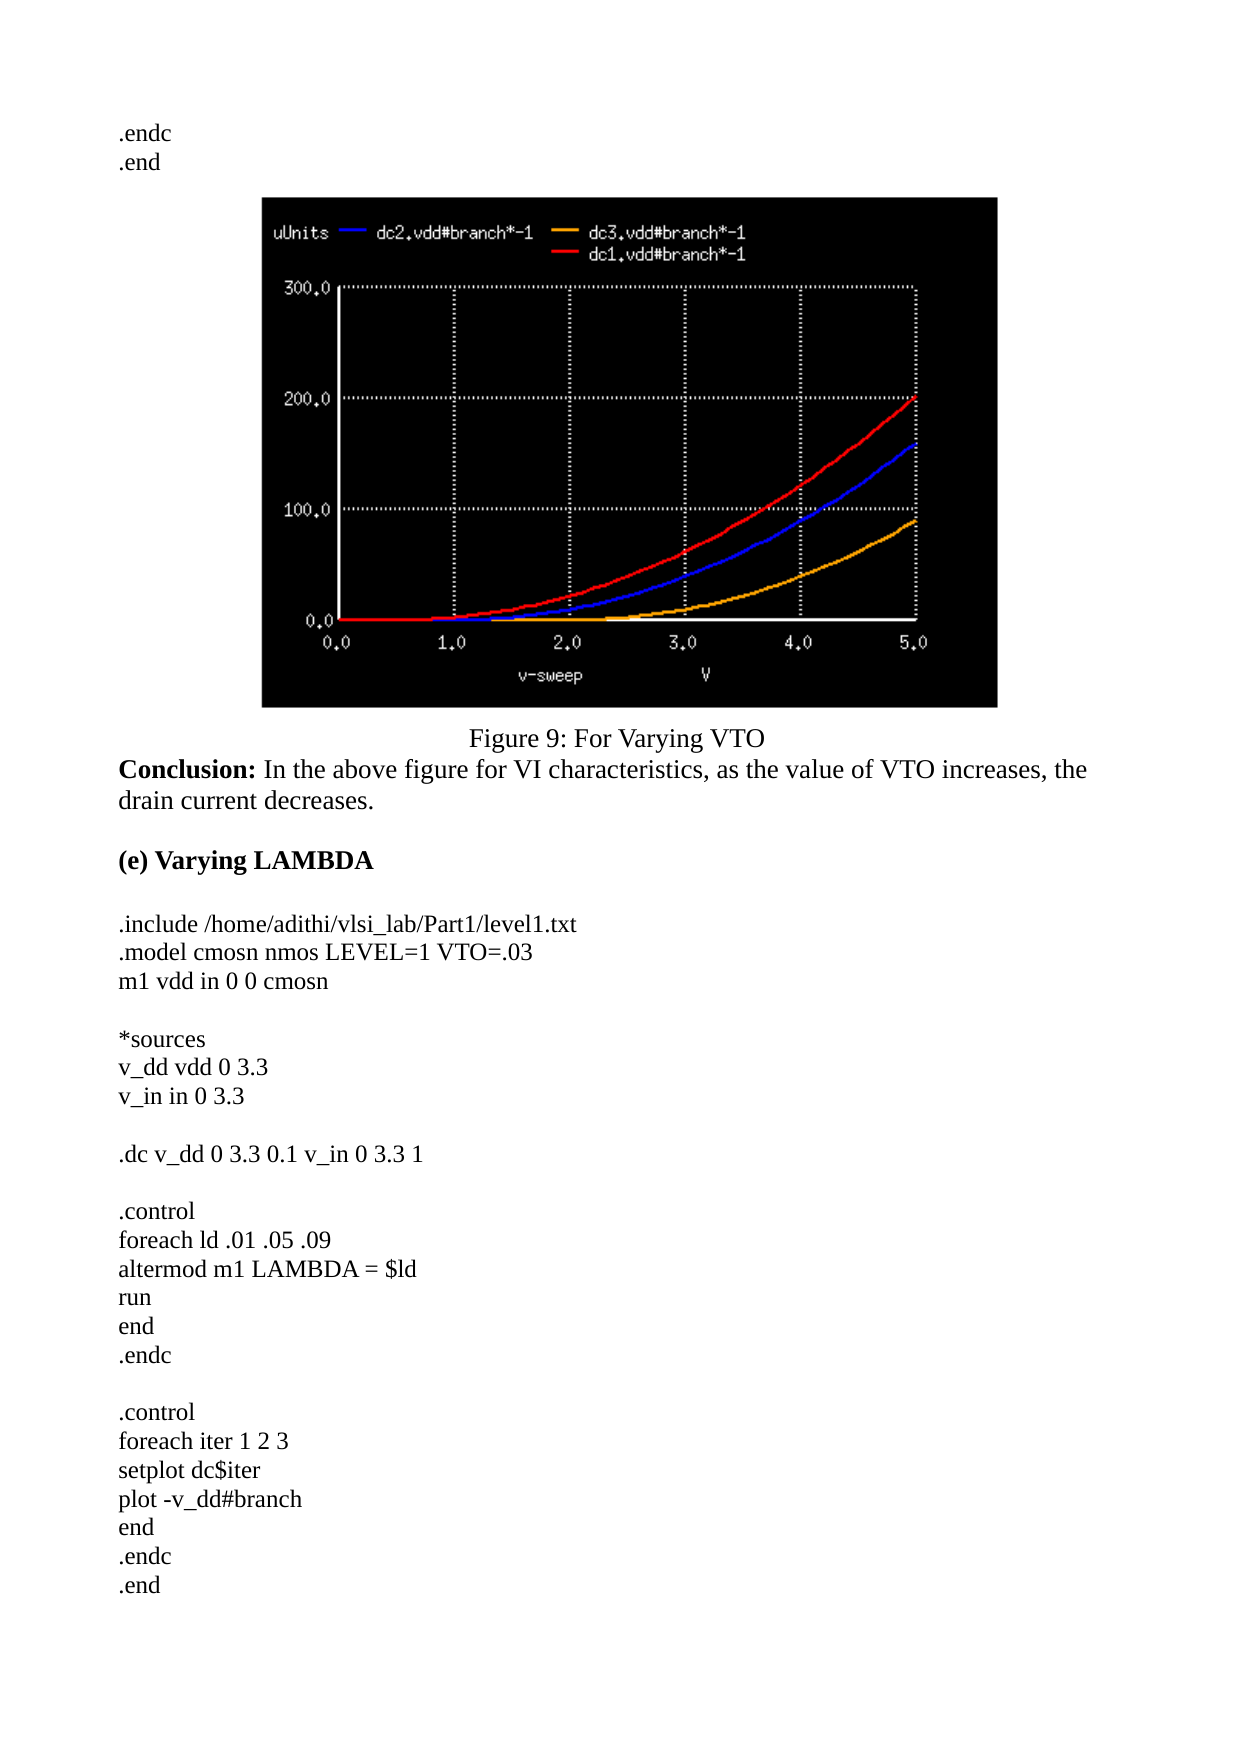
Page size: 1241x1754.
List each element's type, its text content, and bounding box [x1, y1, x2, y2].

text .dc v_dd 0 3.3 0.1 v_in 0 3.3 1 [118, 1139, 1122, 1167]
text .include /home/adithi/vlsi_lab/Part1/level1.txt [118, 909, 1122, 937]
text .end [118, 1570, 1122, 1599]
text end [118, 1512, 1122, 1541]
text .endc [118, 118, 1122, 147]
text .control [118, 1196, 1122, 1225]
text altermod m1 LAMBDA = $ld [118, 1254, 1122, 1282]
text end [118, 1311, 1122, 1340]
text v_dd vdd 0 3.3 [118, 1052, 1122, 1081]
text Figure 9: For Varying VTO [118, 722, 1122, 753]
text setplot dc$iter [118, 1455, 1122, 1484]
text .endc [118, 1340, 1122, 1369]
text (e) Varying LAMBDA [118, 844, 1122, 875]
text Conclusion: In the above figure for VI characteristics, as the value of VTO increases, the drain current decreases. [118, 753, 1122, 815]
text .endc [118, 1541, 1122, 1570]
text .control [118, 1397, 1122, 1426]
text plot -v_dd#branch [118, 1484, 1122, 1512]
text foreach ld .01 .05 .09 [118, 1225, 1122, 1254]
text v_in in 0 3.3 [118, 1081, 1122, 1110]
text run [118, 1282, 1122, 1311]
text foreach iter 1 2 3 [118, 1426, 1122, 1455]
text .end [118, 147, 1122, 176]
text *sources [118, 1024, 1122, 1052]
text .model cmosn nmos LEVEL=1 VTO=.03 [118, 937, 1122, 966]
picture [256, 193, 1004, 714]
text m1 vdd in 0 0 cmosn [118, 966, 1122, 995]
